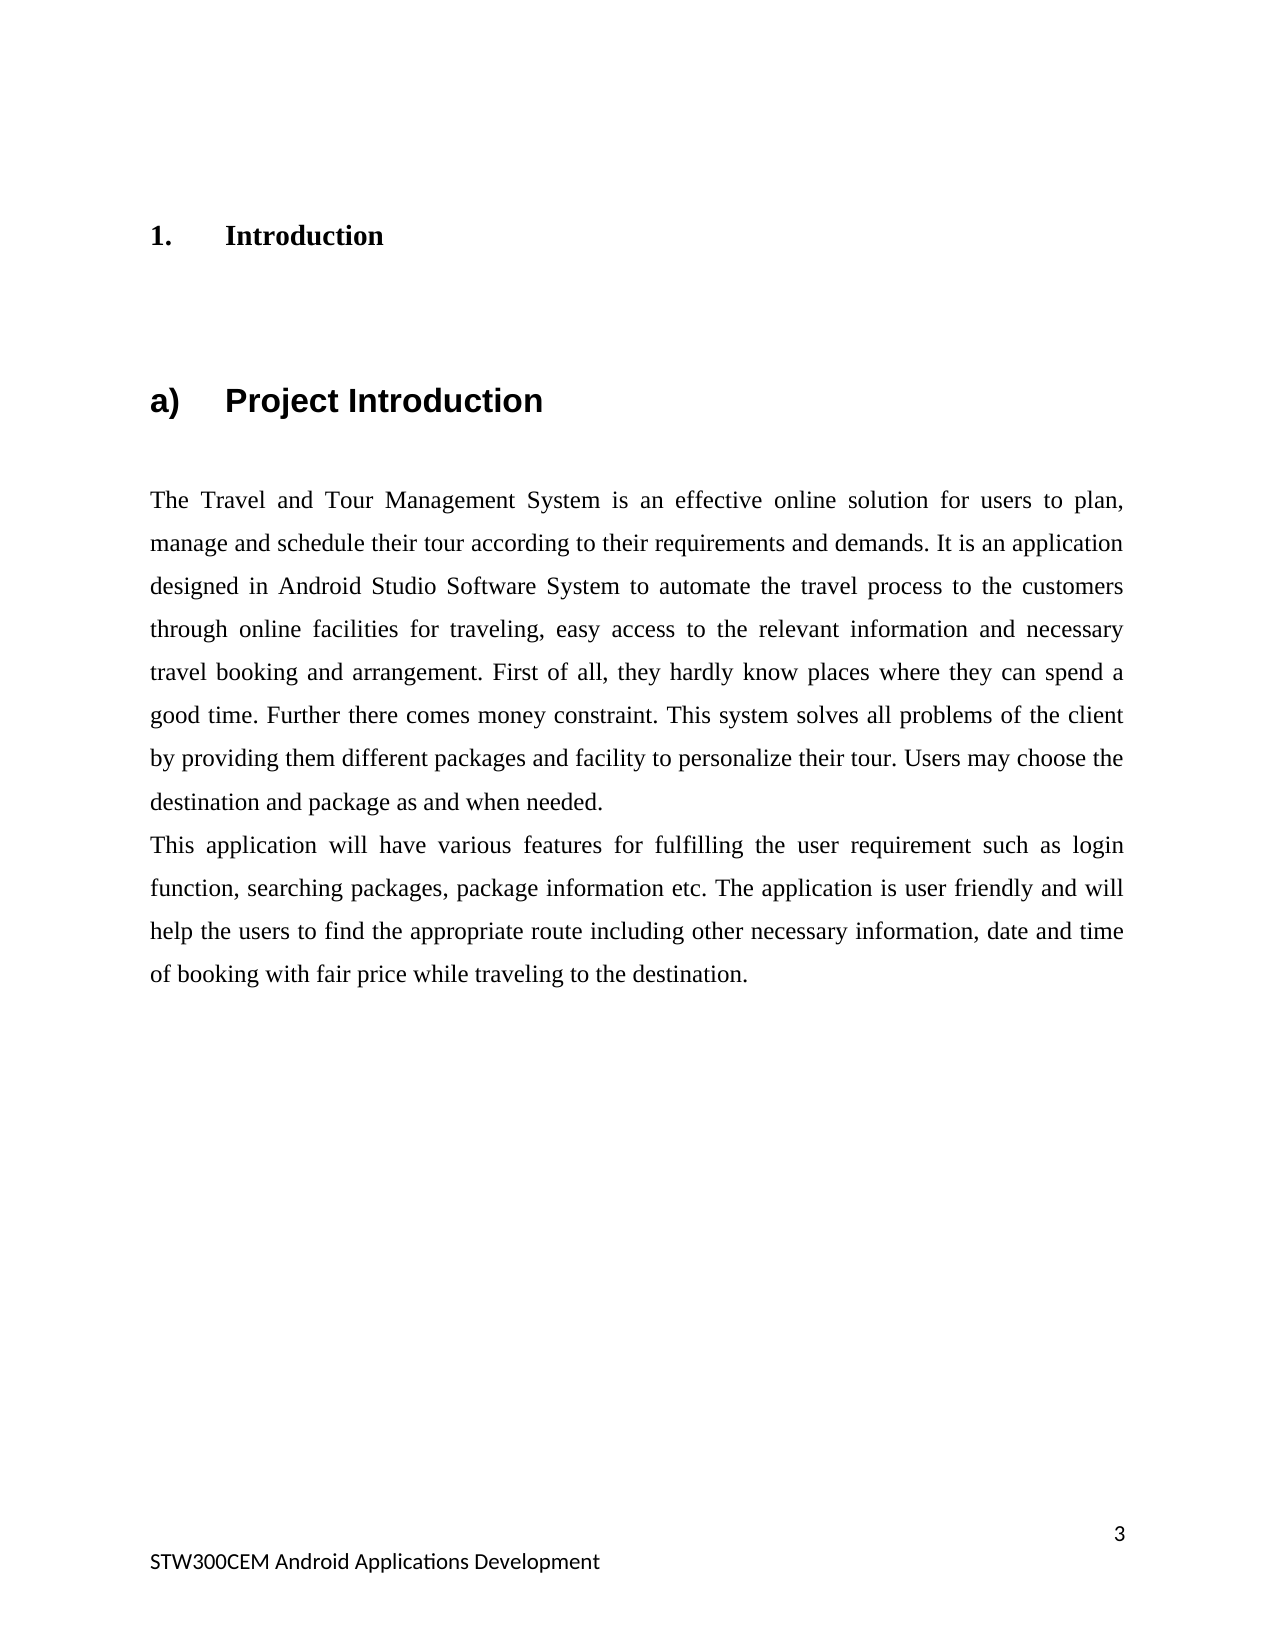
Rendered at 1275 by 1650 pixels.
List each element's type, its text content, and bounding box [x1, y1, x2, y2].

text This application will have various features for fulfilling the user requirement such as login function, searching packages, package information etc. The application is user friendly and will help the users to find the appropriate route including other necessary information, date and time of booking with fair price while traveling to the destination. [150, 830, 1125, 988]
text The Travel and Tour Management System is an effective online solution for users to plan, manage and schedule their tour according to their requirements and demands. It is an application designed in Android Studio Software System to automate the travel process to the customers through online facilities for traveling, easy access to the relevant information and necessary travel booking and arrangement. First of all, they hardly know places where they can spend a good time. Further there comes money constraint. This system solves all problems of the client by providing them different packages and facility to personalize their tour. Users may choose the destination and package as and when needed. [150, 485, 1125, 815]
subtitle a) Project Introduction [150, 381, 1125, 419]
subtitle 1. Introduction [150, 218, 1125, 252]
